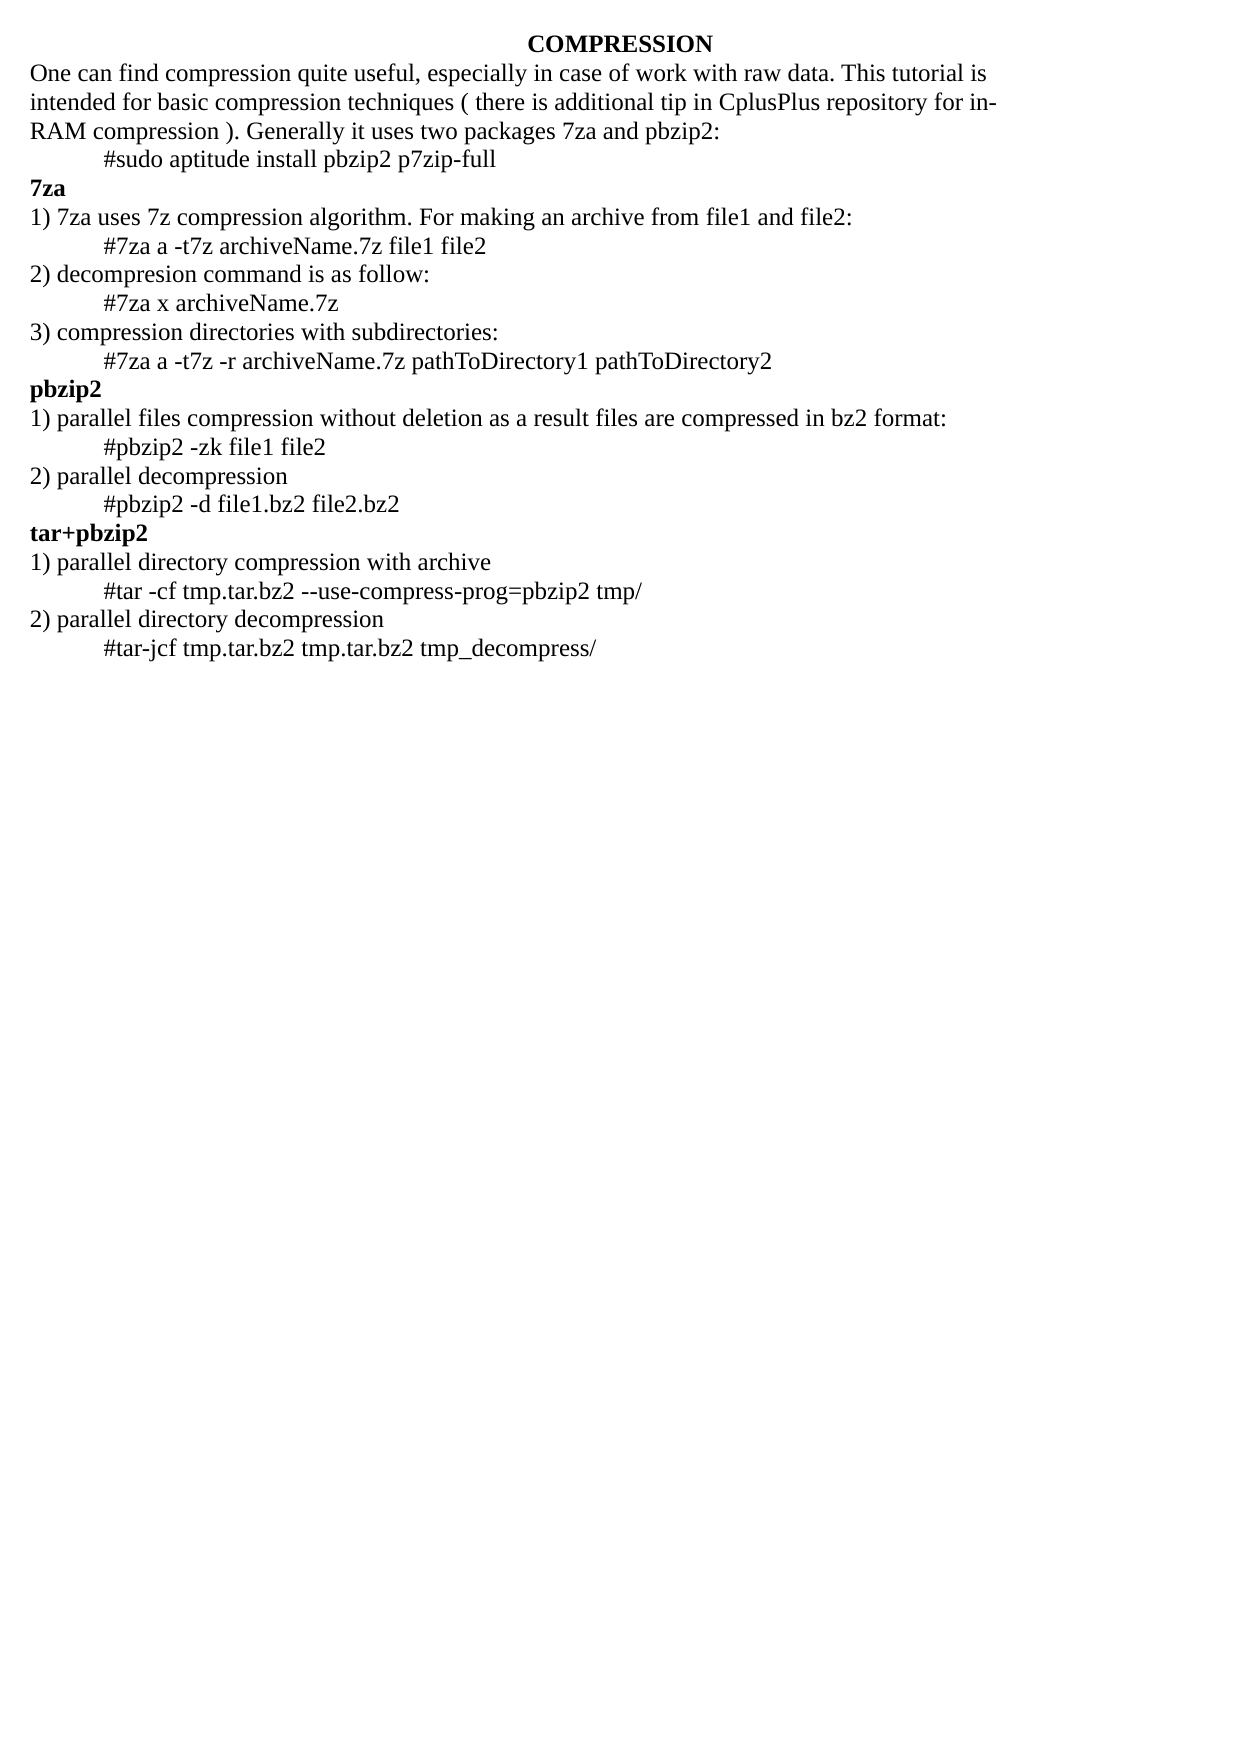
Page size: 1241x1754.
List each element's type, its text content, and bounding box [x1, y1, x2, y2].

text pbzip2 [29, 374, 1211, 403]
text #7za a -t7z -r archiveName.7z pathToDirectory1 pathToDirectory2 [29, 346, 1211, 374]
text #pbzip2 -d file1.bz2 file2.bz2 [29, 489, 1211, 518]
text COMPRESSION [29, 29, 1211, 58]
text intended for basic compression techniques ( there is additional tip in CplusPlus repository for in- [29, 87, 1211, 116]
text tar+pbzip2 [29, 518, 1211, 547]
text RAM compression ). Generally it uses two packages 7za and pbzip2: [29, 116, 1211, 144]
text #7za x archiveName.7z [29, 288, 1211, 317]
text One can find compression quite useful, especially in case of work with raw data. This tutorial is [29, 58, 1211, 87]
text 2) parallel decompression [29, 461, 1211, 489]
text 3) compression directories with subdirectories: [29, 317, 1211, 346]
text 2) parallel directory decompression [29, 604, 1211, 633]
text 2) decompresion command is as follow: [29, 259, 1211, 288]
text #pbzip2 -zk file1 file2 [29, 432, 1211, 461]
text #tar-jcf tmp.tar.bz2 tmp.tar.bz2 tmp_decompress/ [29, 633, 1211, 662]
text #7za a -t7z archiveName.7z file1 file2 [29, 231, 1211, 259]
text 7za [29, 173, 1211, 202]
text 1) 7za uses 7z compression algorithm. For making an archive from file1 and file2: [29, 202, 1211, 231]
text 1) parallel directory compression with archive [29, 547, 1211, 576]
text #sudo aptitude install pbzip2 p7zip-full [29, 144, 1211, 173]
text #tar -cf tmp.tar.bz2 --use-compress-prog=pbzip2 tmp/ [29, 576, 1211, 604]
text 1) parallel files compression without deletion as a result files are compressed in bz2 format: [29, 403, 1211, 432]
